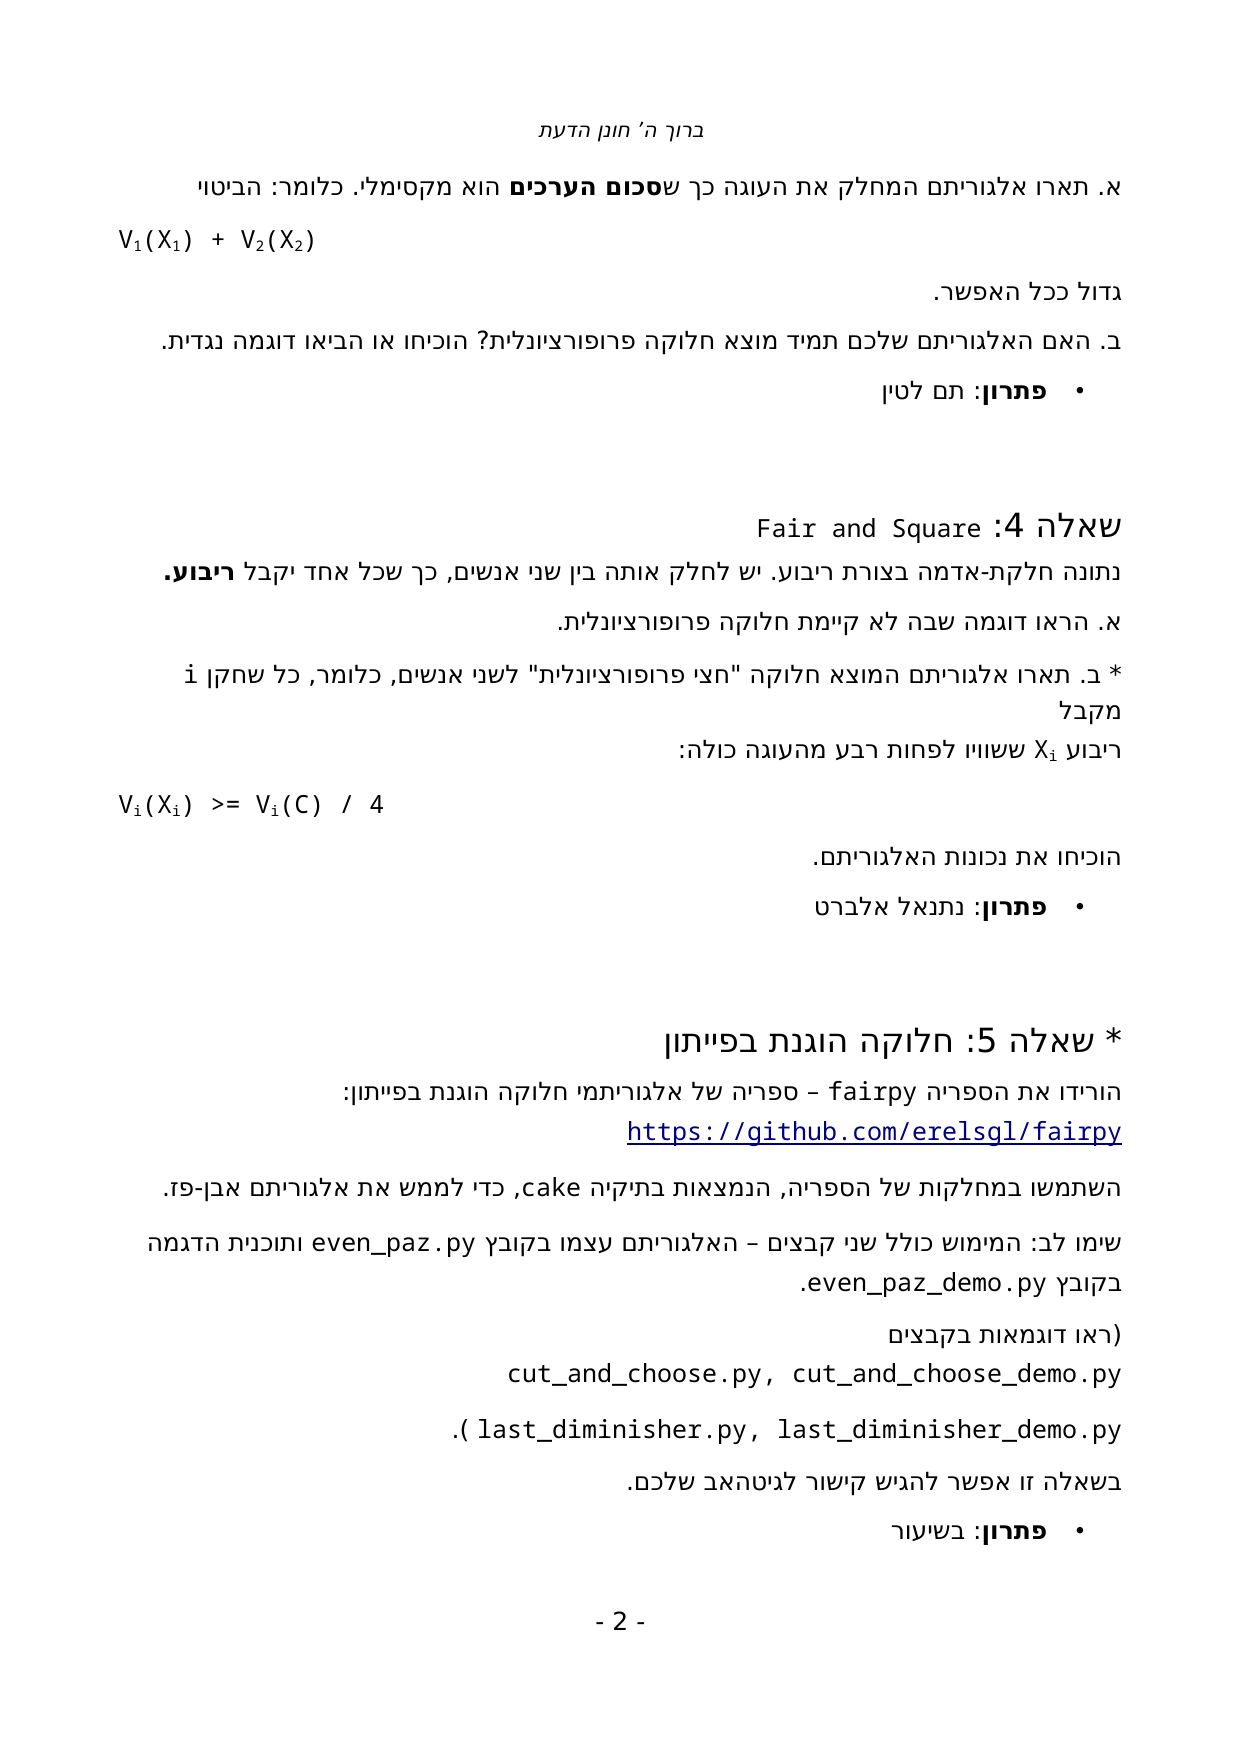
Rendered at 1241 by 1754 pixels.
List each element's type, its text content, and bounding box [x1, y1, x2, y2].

text Vi(Xi) >= Vi(C) / 4 [118, 787, 1122, 821]
text * ב. תארו אלגוריתם המוצא חלוקה "חצי פרופורציונלית" לשני אנשים, כלומר, כל שחקן i מקבל ריבוע Xi ששוויו לפחות רבע מהעוגה כולה: [118, 657, 1122, 766]
list פתרון: בשיעור [118, 1517, 1084, 1546]
text א. תארו אלגוריתם המחלק את העוגה כך שסכום הערכים הוא מקסימלי. כלומר: הביטוי [118, 172, 1122, 201]
text א. הראו דוגמה שבה לא קיימת חלוקה פרופורציונלית. [118, 607, 1122, 636]
subtitle * שאלה 5: חלוקה הוגנת בפייתון [118, 1022, 1122, 1061]
text גדול ככל האפשר. [118, 277, 1122, 306]
text הוכיחו את נכונות האלגוריתם. [118, 842, 1122, 871]
list פתרון: תם לטין [118, 376, 1084, 405]
text ב. האם האלגוריתם שלכם תמיד מוצא חלוקה פרופורציונלית? הוכיחו או הביאו דוגמה נגדית. [118, 326, 1122, 356]
text last_diminisher.py, last_diminisher_demo.py ). [118, 1412, 1122, 1446]
text בשאלה זו אפשר להגיש קישור לגיטהאב שלכם. [118, 1467, 1122, 1496]
subtitle שאלה 4: Fair and Square [118, 506, 1122, 545]
text (ראו דוגמאות בקבצים cut_and_choose.py, cut_and_choose_demo.py [118, 1320, 1122, 1390]
text V1(X1) + V2(X2) [118, 221, 1122, 256]
list פתרון: נתנאל אלברט [118, 892, 1084, 921]
text הורידו את הספריה fairpy – ספריה של אלגוריתמי חלוקה הוגנת בפייתון: https://github.com/erelsgl/fairpy [118, 1073, 1122, 1148]
text נתונה חלקת-אדמה בצורת ריבוע. יש לחלק אותה בין שני אנשים, כך שכל אחד יקבל ריבוע. [118, 557, 1122, 587]
text השתמשו במחלקות של הספריה, הנמצאות בתיקיה cake, כדי לממש את אלגוריתם אבן-פז. [118, 1169, 1122, 1203]
text שימו לב: המימוש כולל שני קבצים – האלגוריתם עצמו בקובץ even_paz.py ותוכנית הדגמה בקובץ even_paz_demo.py. [118, 1225, 1122, 1299]
